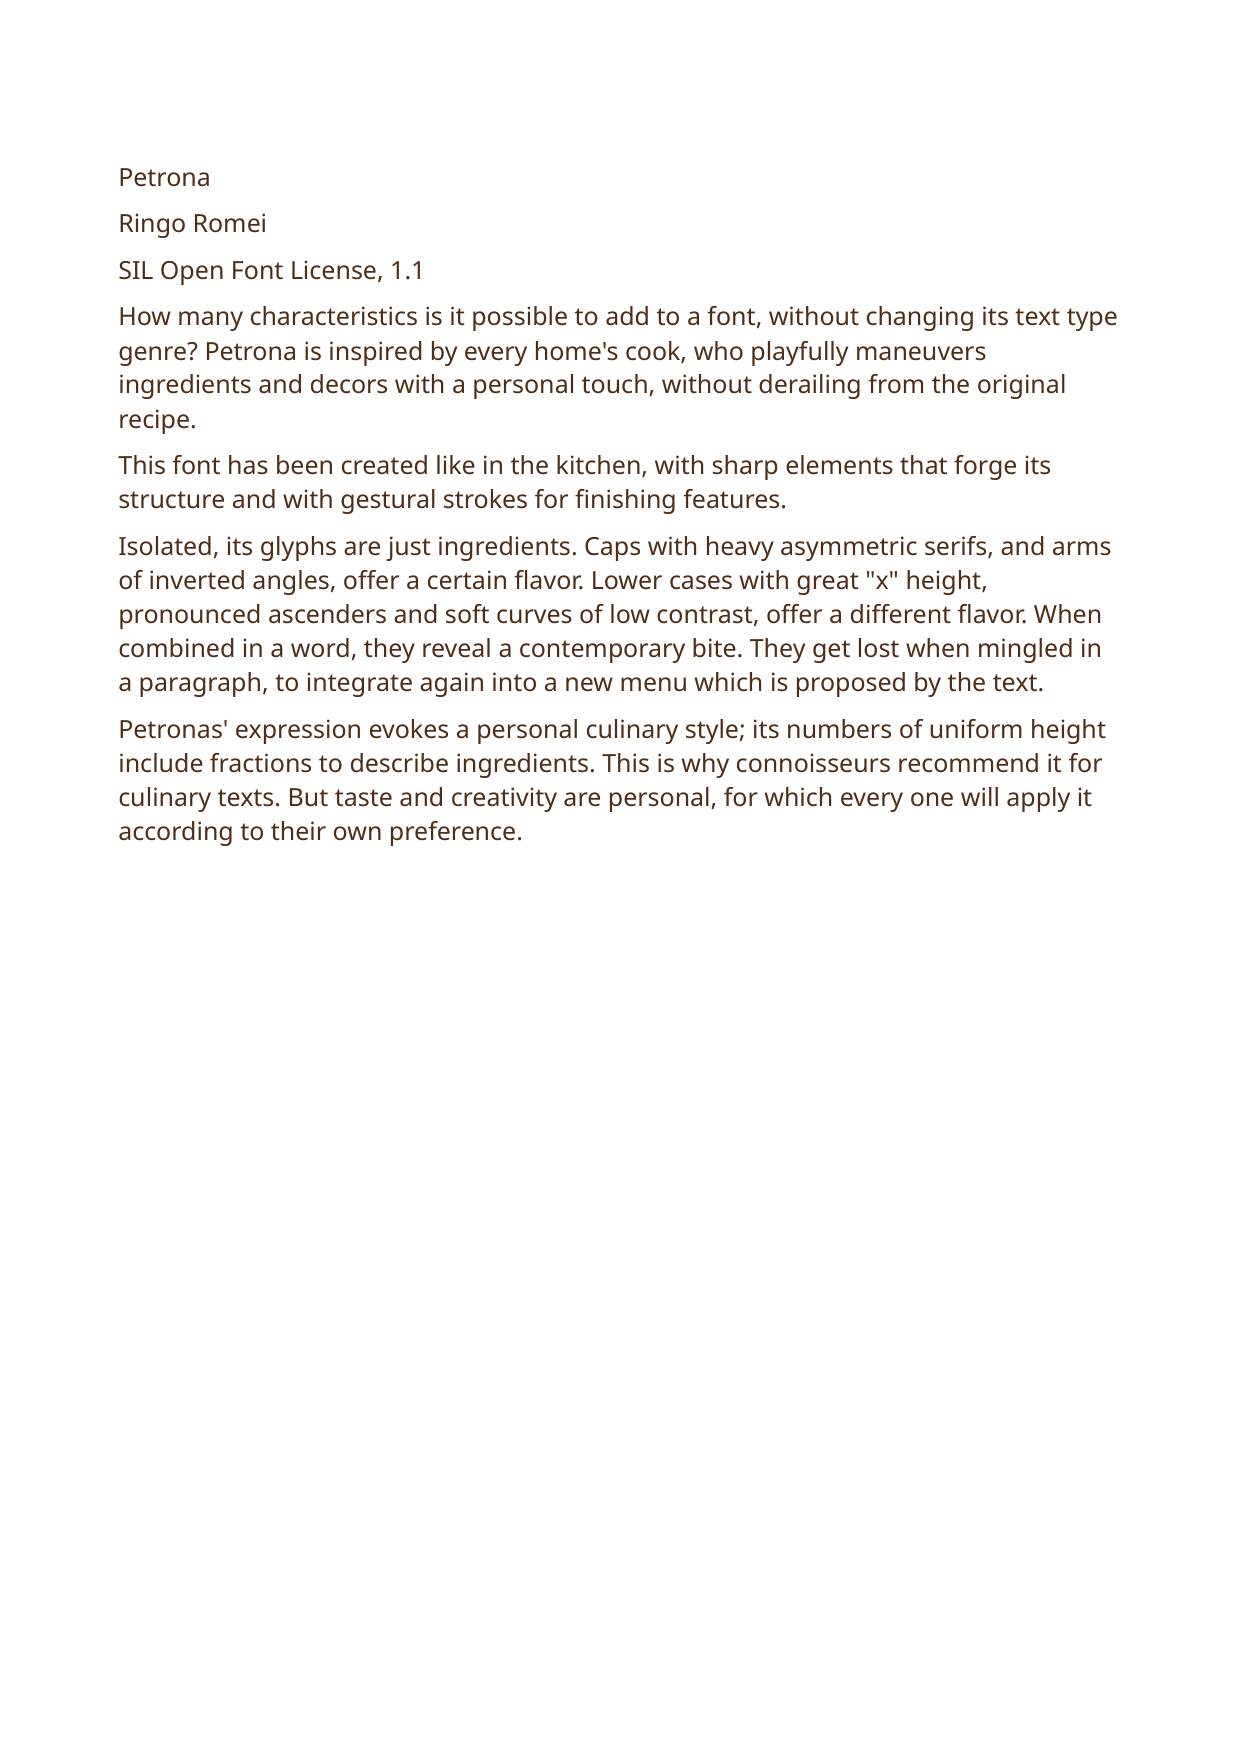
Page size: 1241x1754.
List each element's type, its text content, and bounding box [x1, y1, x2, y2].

text How many characteristics is it possible to add to a font, without changing its text type genre? Petrona is inspired by every home's cook, who playfully maneuvers ingredients and decors with a personal touch, without derailing from the original recipe. [118, 299, 1122, 435]
text Petrona [118, 159, 1122, 193]
text Petronas' expression evokes a personal culinary style; its numbers of uniform height include fractions to describe ingredients. This is why connoisseurs recommend it for culinary texts. But taste and creativity are personal, for which every one will apply it according to their own preference. [118, 711, 1122, 847]
text This font has been created like in the kitchen, with sharp elements that forge its structure and with gestural strokes for finishing features. [118, 448, 1122, 516]
text SIL Open Font License, 1.1 [118, 252, 1122, 287]
text Ringo Romei [118, 206, 1122, 240]
text Isolated, its glyphs are just ingredients. Caps with heavy asymmetric serifs, and arms of inverted angles, offer a certain flavor. Lower cases with great "x" height, pronounced ascenders and soft curves of low contrast, offer a different flavor. When combined in a word, they reveal a contemporary bite. They get lost when mingled in a paragraph, to integrate again into a new menu which is proposed by the text. [118, 528, 1122, 699]
